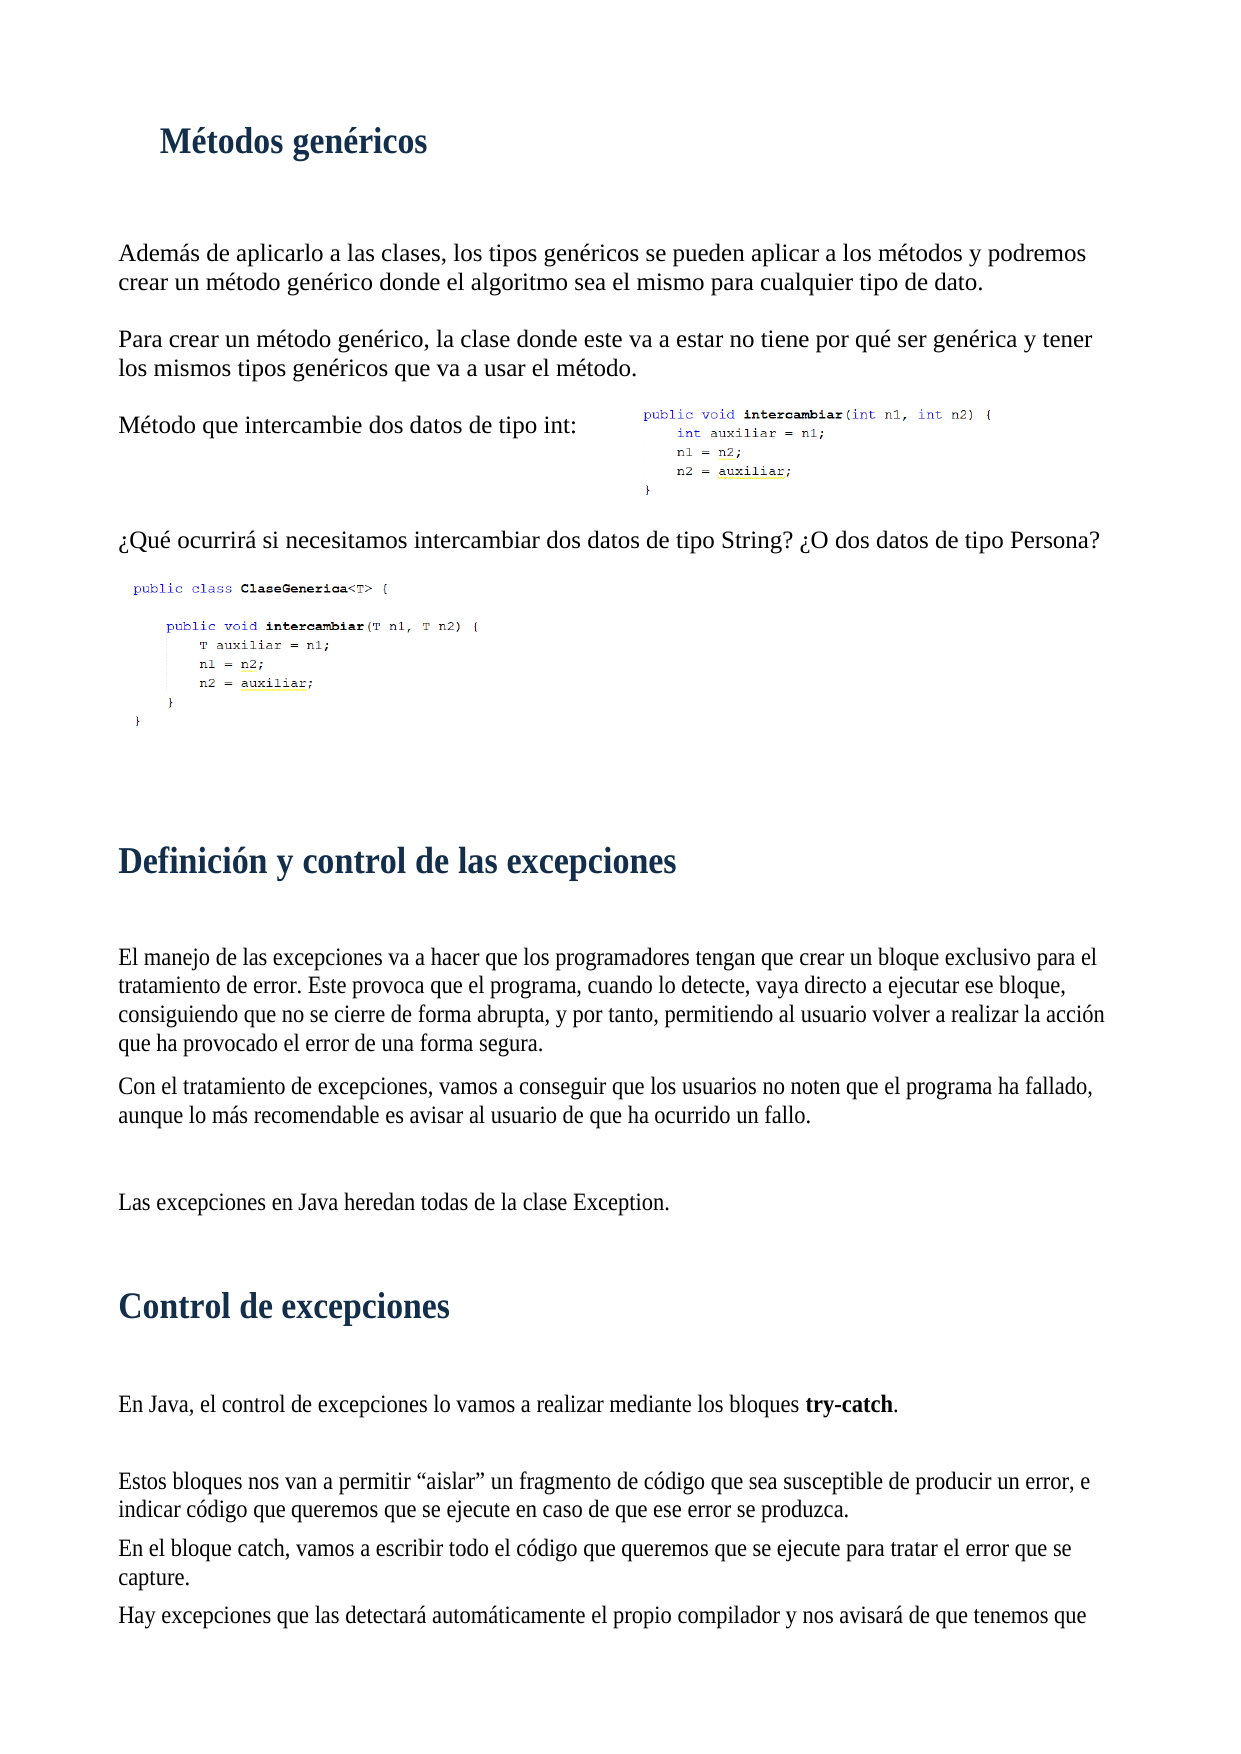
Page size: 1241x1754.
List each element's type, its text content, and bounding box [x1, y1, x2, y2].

subtitle Definición y control de las excepciones [118, 838, 1123, 882]
subtitle Control de excepciones [118, 1283, 1123, 1326]
picture [134, 583, 477, 726]
subtitle En el bloque catch, vamos a escribir todo el código que queremos que se ejecute para tratar el error que se capture. [118, 1533, 1123, 1590]
subtitle En Java, el control de excepciones lo vamos a realizar mediante los bloques try-catch. [118, 1389, 1123, 1418]
text Además de aplicarlo a las clases, los tipos genéricos se pueden aplicar a los métodos y podremos crear un método genérico donde el algoritmo sea el mismo para cualquier tipo de dato. [118, 238, 1123, 296]
text El manejo de las excepciones va a hacer que los programadores tengan que crear un bloque exclusivo para el tratamiento de error. Este provoca que el programa, cuando lo detecte, vaya directo a ejecutar ese bloque, consiguiendo que no se cierre de forma abrupta, y por tanto, permitiendo al usuario volver a realizar la acción que ha provocado el error de una forma segura. [118, 942, 1123, 1057]
subtitle Métodos genéricos [159, 118, 1123, 161]
text Método que intercambie dos datos de tipo int: [118, 411, 643, 439]
text Con el tratamiento de excepciones, vamos a conseguir que los usuarios no noten que el programa ha fallado, aunque lo más recomendable es avisar al usuario de que ha ocurrido un fallo. [118, 1071, 1123, 1129]
subtitle Estos bloques nos van a permitir “aislar” un fragmento de código que sea susceptible de producir un error, e indicar código que queremos que se ejecute en caso de que ese error se produzca. [118, 1466, 1123, 1523]
text Las excepciones en Java heredan todas de la clase Exception. [118, 1187, 1123, 1216]
text ¿Qué ocurrirá si necesitamos intercambiar dos datos de tipo String? ¿O dos datos de tipo Persona? [118, 526, 1123, 554]
subtitle Hay excepciones que las detectará automáticamente el propio compilador y nos avisará de que tenemos que [118, 1600, 1123, 1629]
picture [643, 409, 990, 495]
text Para crear un método genérico, la clase donde este va a estar no tiene por qué ser genérica y tener los mismos tipos genéricos que va a usar el método. [118, 324, 1123, 382]
text [990, 411, 1123, 439]
